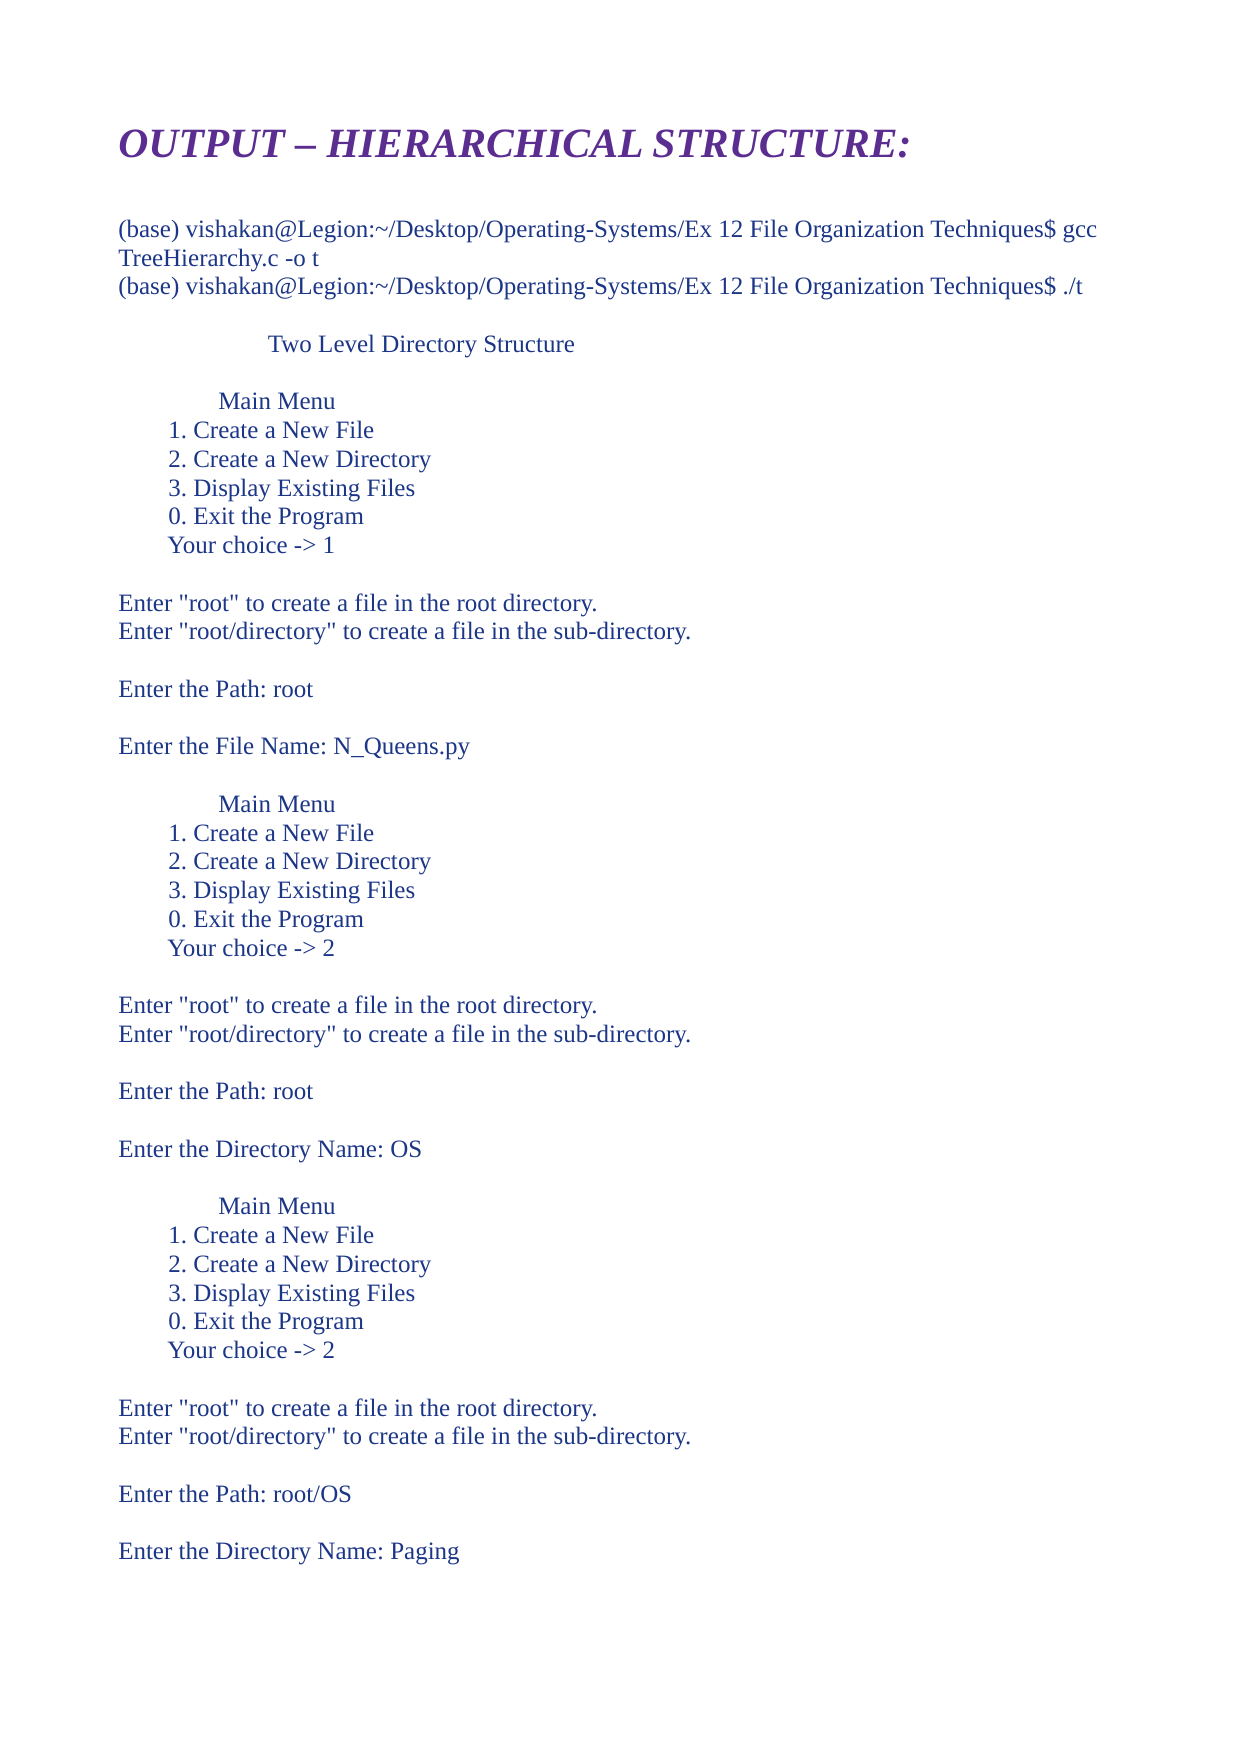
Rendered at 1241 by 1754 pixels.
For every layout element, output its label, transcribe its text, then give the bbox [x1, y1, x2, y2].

text 0. Exit the Program [118, 501, 1122, 530]
text Enter "root/directory" to create a file in the sub-directory. [118, 1019, 1122, 1048]
text Enter the Directory Name: Paging [118, 1536, 1122, 1565]
text 0. Exit the Program [118, 1306, 1122, 1335]
text 3. Display Existing Files [118, 473, 1122, 501]
text Enter the Directory Name: OS [118, 1134, 1122, 1163]
text 2. Create a New Directory [118, 1249, 1122, 1278]
text Enter the File Name: N_Queens.py [118, 731, 1122, 760]
text 1. Create a New File [118, 415, 1122, 444]
text Enter "root" to create a file in the root directory. [118, 1393, 1122, 1421]
text 1. Create a New File [118, 1220, 1122, 1249]
text Your choice -> 2 [118, 933, 1122, 961]
text Enter the Path: root [118, 674, 1122, 703]
text 3. Display Existing Files [118, 875, 1122, 904]
text OUTPUT – HIERARCHICAL STRUCTURE: [118, 118, 1122, 166]
text (base) vishakan@Legion:~/Desktop/Operating-Systems/Ex 12 File Organization Techniques$ gcc TreeHierarchy.c -o t [118, 214, 1122, 271]
text 1. Create a New File [118, 818, 1122, 846]
text Enter the Path: root/OS [118, 1479, 1122, 1508]
text Enter "root" to create a file in the root directory. [118, 588, 1122, 616]
text 3. Display Existing Files [118, 1278, 1122, 1306]
text Enter "root" to create a file in the root directory. [118, 990, 1122, 1019]
text Your choice -> 1 [118, 530, 1122, 559]
text 0. Exit the Program [118, 904, 1122, 933]
text 2. Create a New Directory [118, 846, 1122, 875]
text Two Level Directory Structure [118, 329, 1122, 358]
text (base) vishakan@Legion:~/Desktop/Operating-Systems/Ex 12 File Organization Techniques$ ./t [118, 271, 1122, 300]
text Main Menu [118, 1191, 1122, 1220]
text Enter "root/directory" to create a file in the sub-directory. [118, 1421, 1122, 1450]
text Enter the Path: root [118, 1076, 1122, 1105]
text Enter "root/directory" to create a file in the sub-directory. [118, 616, 1122, 645]
text Your choice -> 2 [118, 1335, 1122, 1364]
text Main Menu [118, 789, 1122, 818]
text 2. Create a New Directory [118, 444, 1122, 473]
text Main Menu [118, 386, 1122, 415]
